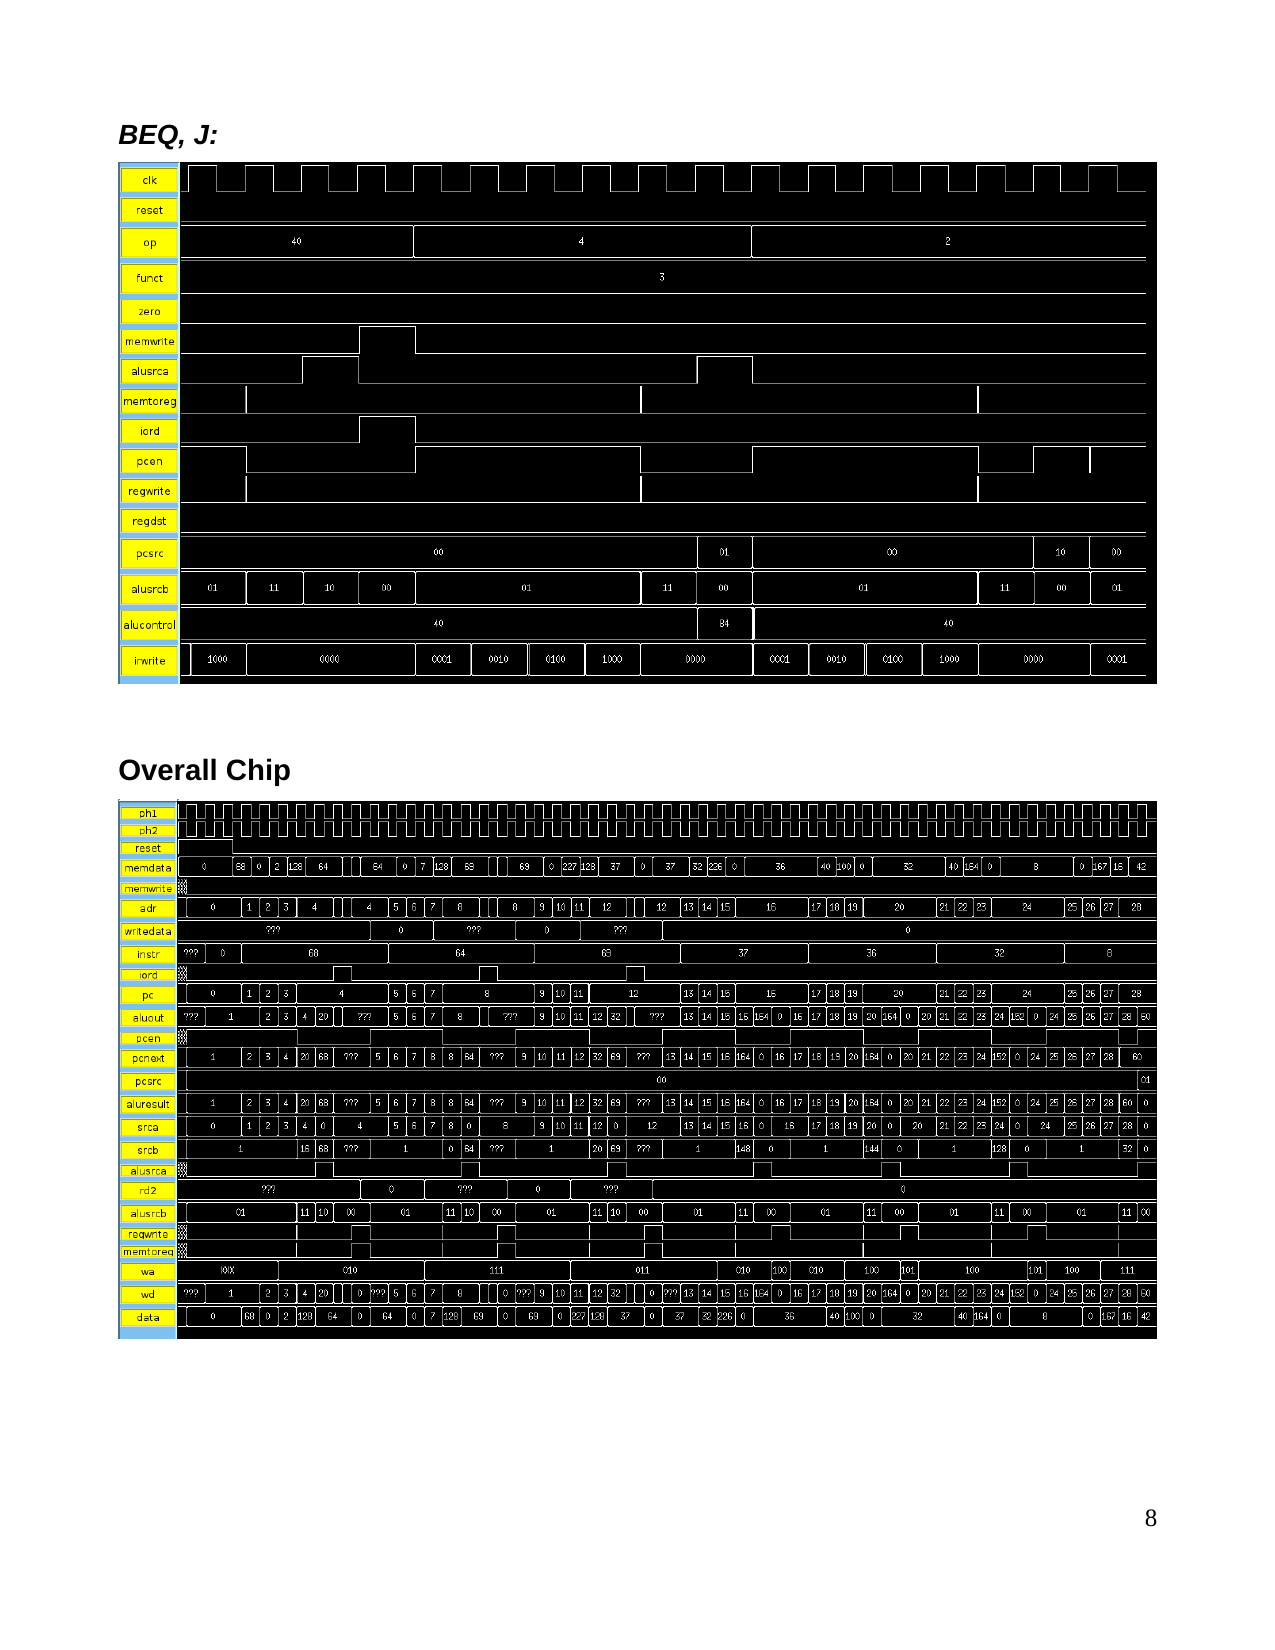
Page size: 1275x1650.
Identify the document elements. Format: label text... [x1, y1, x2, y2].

picture [118, 799, 1157, 1339]
subtitle Overall Chip [118, 753, 1157, 787]
subtitle BEQ, J: [118, 118, 1157, 150]
picture [118, 162, 1157, 684]
